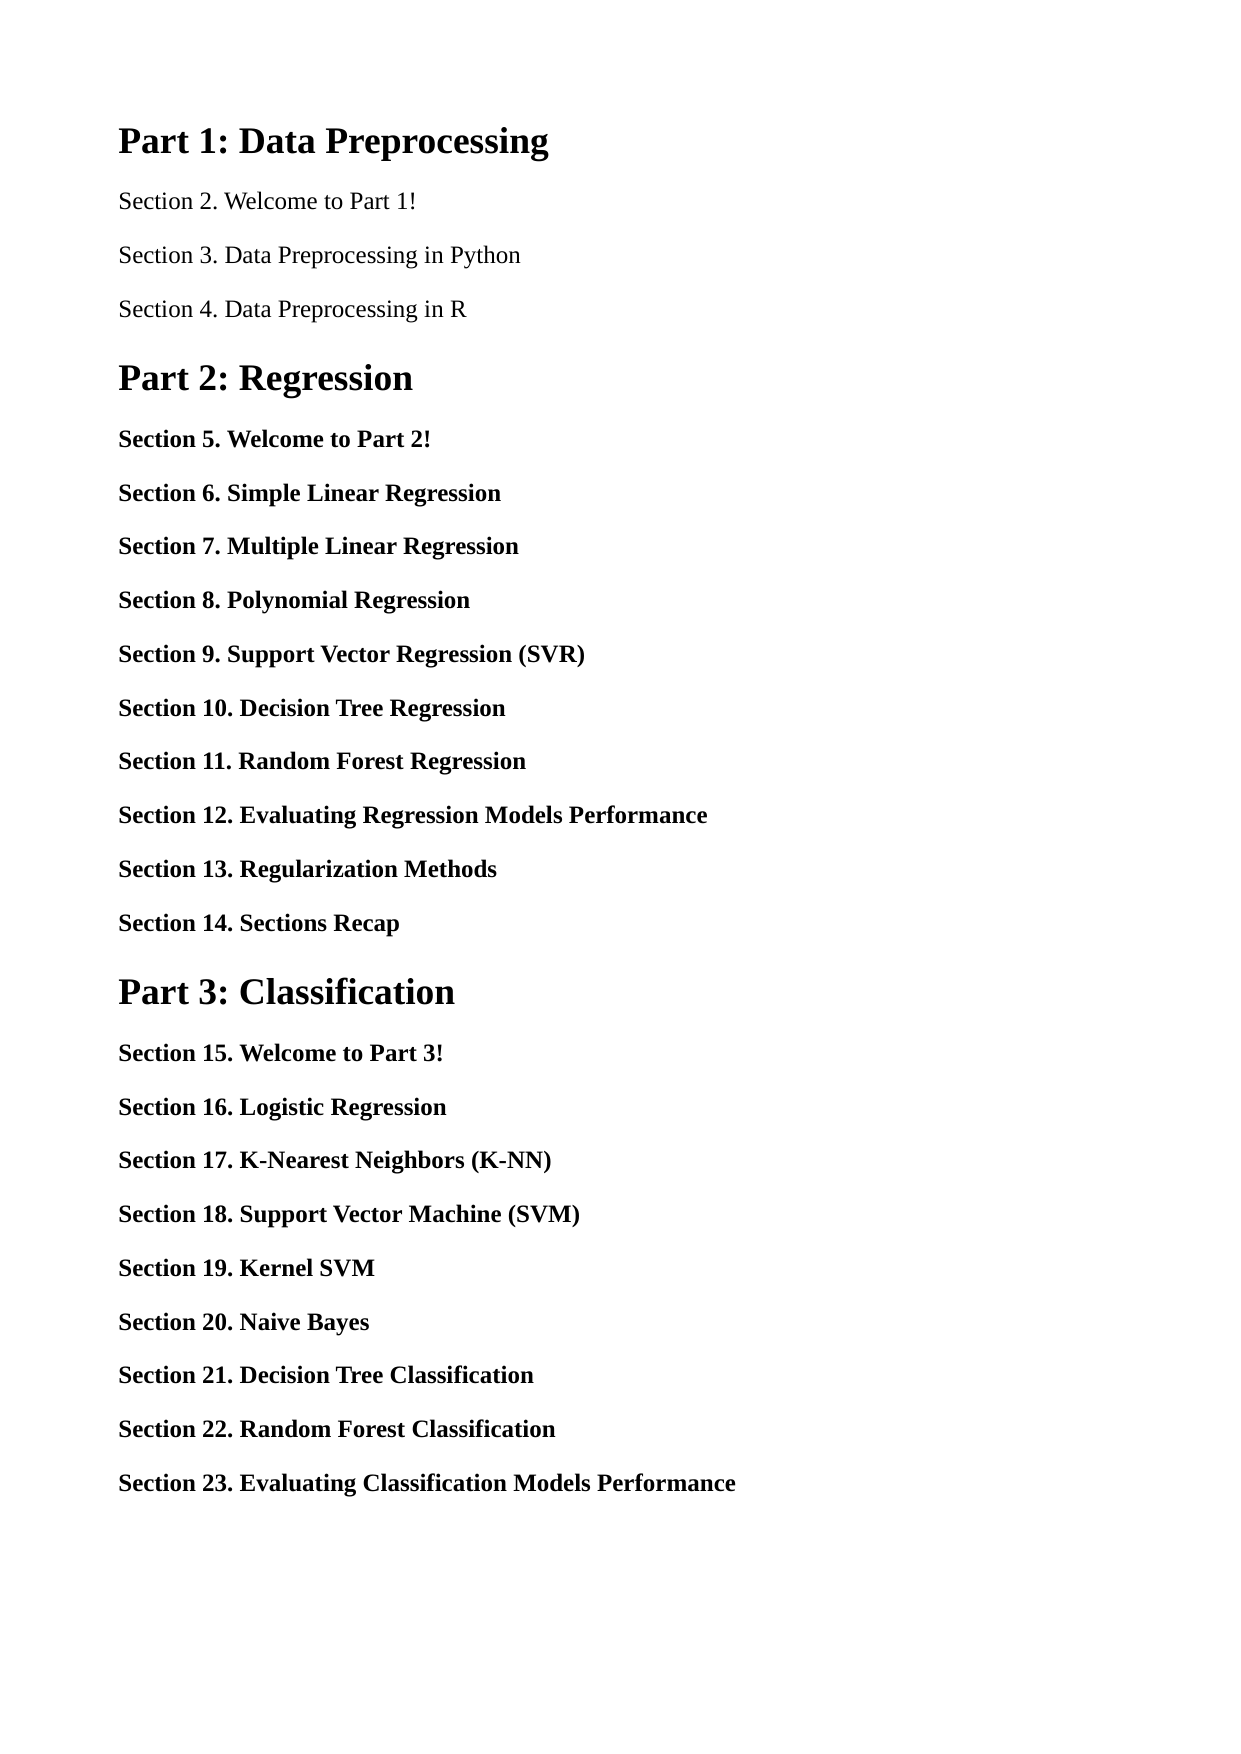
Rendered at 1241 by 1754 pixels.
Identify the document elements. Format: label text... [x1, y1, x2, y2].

subtitle Section 5. Welcome to Part 2! [118, 424, 1122, 453]
subtitle Section 7. Multiple Linear Regression [118, 531, 1122, 560]
subtitle Section 16. Logistic Regression [118, 1092, 1122, 1120]
subtitle Section 2. Welcome to Part 1! [118, 186, 1122, 215]
subtitle Part 1: Data Preprocessing [118, 118, 1122, 161]
subtitle Section 15. Welcome to Part 3! [118, 1038, 1122, 1067]
subtitle Section 19. Kernel SVM [118, 1253, 1122, 1282]
subtitle Section 22. Random Forest Classification [118, 1414, 1122, 1443]
subtitle Section 20. Naive Bayes [118, 1307, 1122, 1335]
subtitle Section 17. K-Nearest Neighbors (K-NN) [118, 1145, 1122, 1174]
subtitle Section 3. Data Preprocessing in Python [118, 240, 1122, 269]
subtitle Section 6. Simple Linear Regression [118, 478, 1122, 506]
subtitle Section 4. Data Preprocessing in R [118, 294, 1122, 322]
subtitle Section 21. Decision Tree Classification [118, 1360, 1122, 1389]
subtitle Part 3: Classification [118, 970, 1122, 1013]
subtitle Part 2: Regression [118, 356, 1122, 399]
subtitle Section 10. Decision Tree Regression [118, 693, 1122, 721]
subtitle Section 12. Evaluating Regression Models Performance [118, 800, 1122, 829]
subtitle Section 14. Sections Recap [118, 908, 1122, 936]
subtitle Section 9. Support Vector Regression (SVR) [118, 639, 1122, 668]
subtitle Section 23. Evaluating Classification Models Performance [118, 1468, 1122, 1497]
subtitle Section 8. Polynomial Regression [118, 585, 1122, 614]
subtitle Section 11. Random Forest Regression [118, 746, 1122, 775]
subtitle Section 13. Regularization Methods [118, 854, 1122, 883]
subtitle Section 18. Support Vector Machine (SVM) [118, 1199, 1122, 1228]
